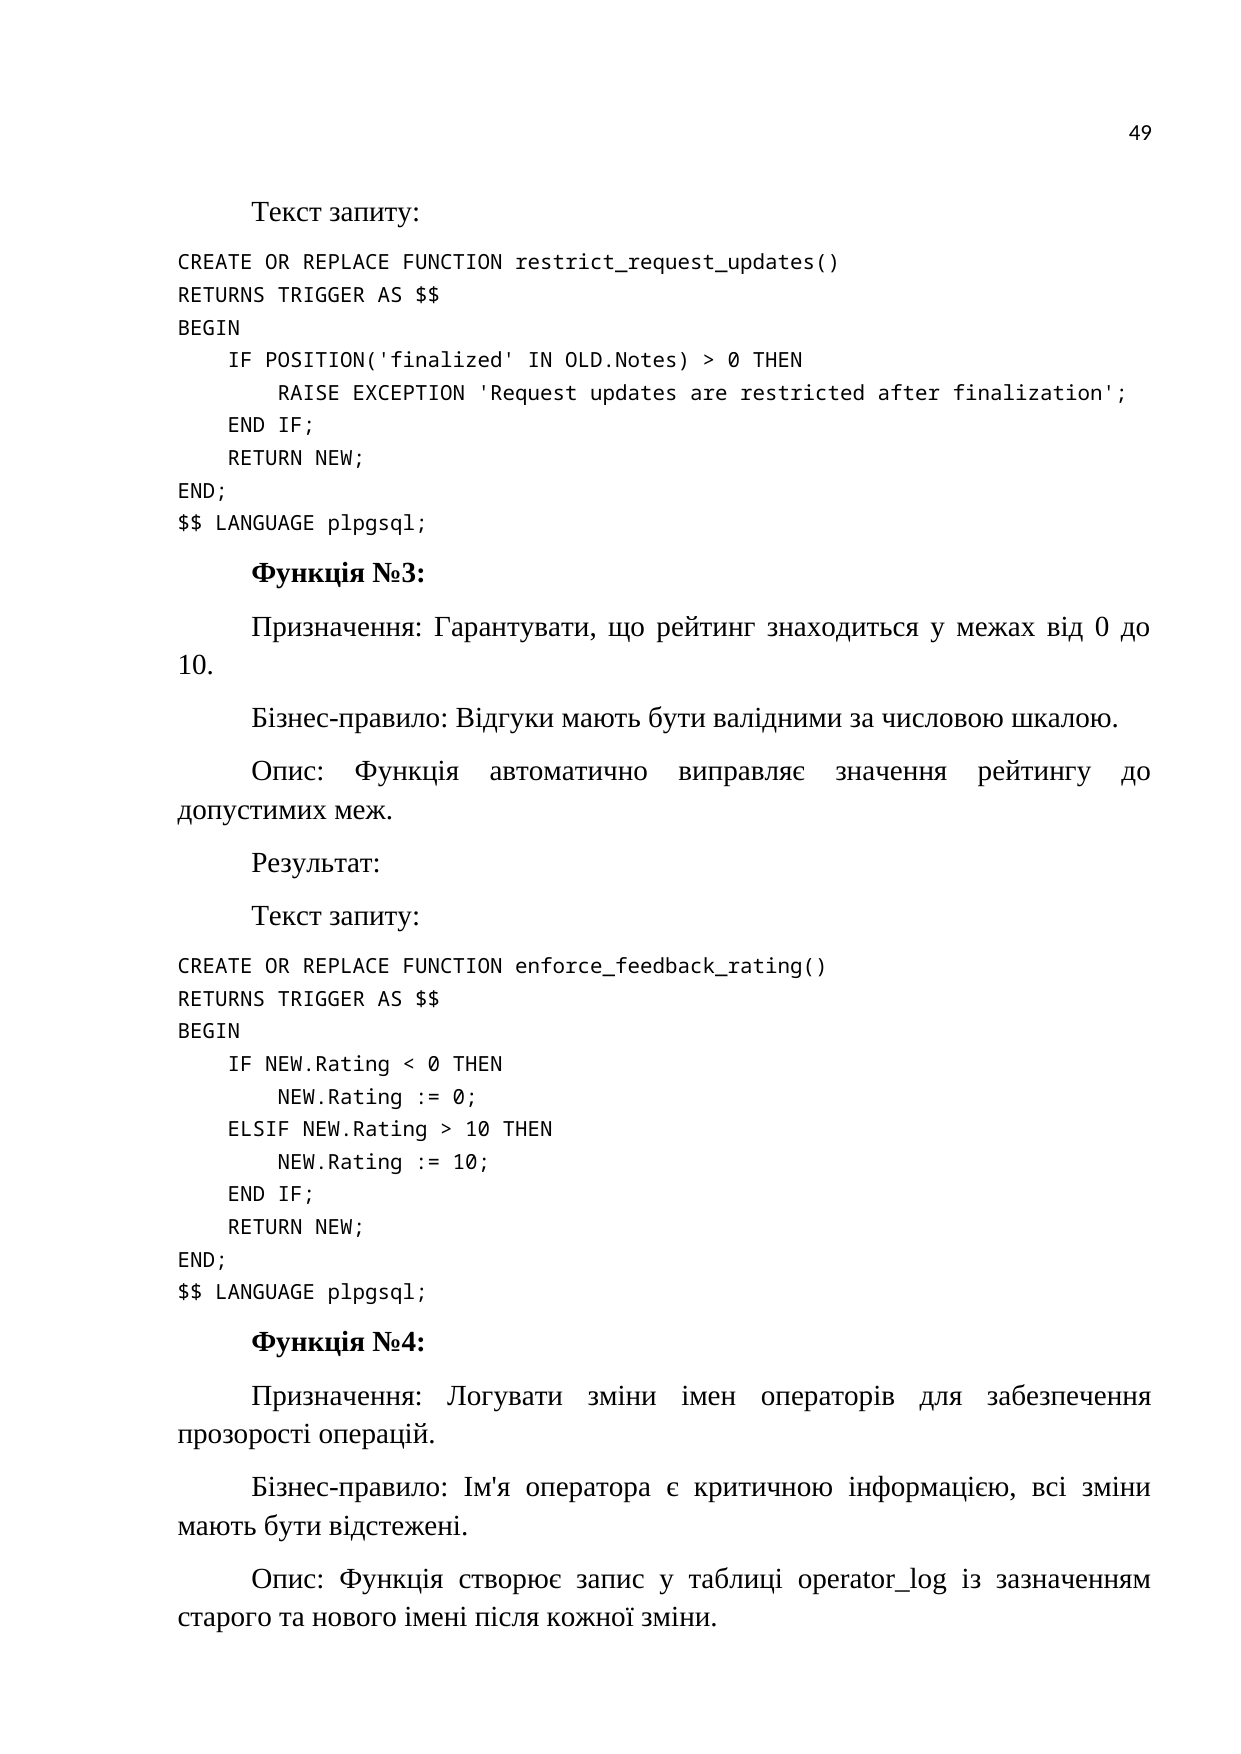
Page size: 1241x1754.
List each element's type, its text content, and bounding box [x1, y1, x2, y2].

text Функція №4: [177, 1324, 1152, 1358]
text Бізнес-правило: Відгуки мають бути валідними за числовою шкалою. [177, 700, 1152, 734]
text Опис: Функція створює запис у таблиці operator_log із зазначенням старого та нового імені після кожної зміни. [177, 1561, 1152, 1633]
text CREATE OR REPLACE FUNCTION restrict_request_updates() RETURNS TRIGGER AS $$ BEGIN IF POSITION('finalized' IN OLD.Notes) > 0 THEN RAISE EXCEPTION 'Request updates are restricted after finalization'; END IF; RETURN NEW; END; $$ LANGUAGE plpgsql; [177, 247, 1152, 537]
text Текст запиту: [177, 194, 1152, 228]
text Призначення: Логувати зміни імен операторів для забезпечення прозорості операцій. [177, 1378, 1152, 1450]
text Бізнес-правило: Ім'я оператора є критичною інформацією, всі зміни мають бути відстежені. [177, 1469, 1152, 1541]
text Результат: [177, 845, 1152, 879]
text CREATE OR REPLACE FUNCTION enforce_feedback_rating() RETURNS TRIGGER AS $$ BEGIN IF NEW.Rating < 0 THEN NEW.Rating := 0; ELSIF NEW.Rating > 10 THEN NEW.Rating := 10; END IF; RETURN NEW; END; $$ LANGUAGE plpgsql; [177, 951, 1152, 1306]
text Опис: Функція автоматично виправляє значення рейтингу до допустимих меж. [177, 753, 1152, 826]
text Функція №3: [177, 556, 1152, 589]
text Текст запиту: [177, 898, 1152, 932]
text Призначення: Гарантувати, що рейтинг знаходиться у межах від 0 до 10. [177, 609, 1152, 681]
